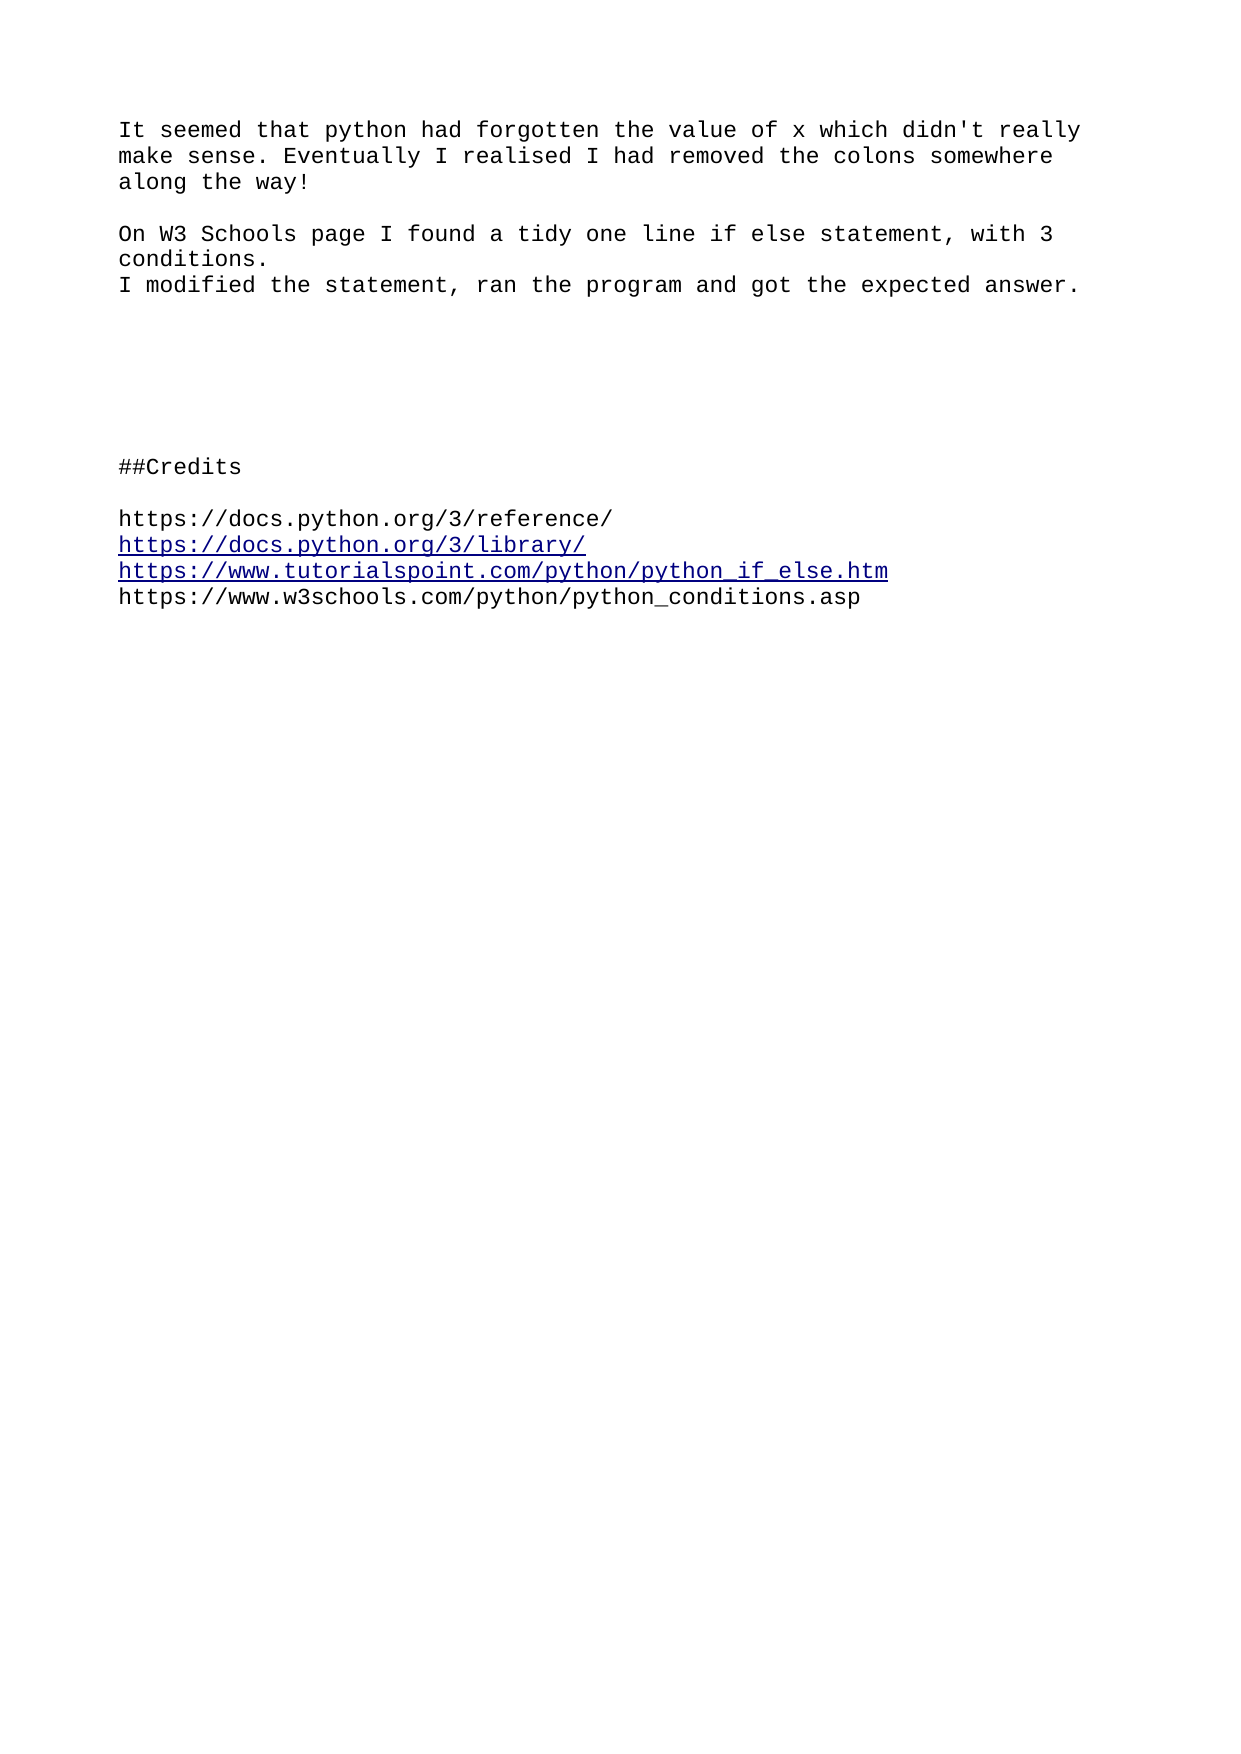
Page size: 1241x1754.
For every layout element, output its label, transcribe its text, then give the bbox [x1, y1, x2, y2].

text ##Credits [118, 455, 1122, 481]
text https://www.w3schools.com/python/python_conditions.asp [118, 585, 1122, 611]
text https://www.tutorialspoint.com/python/python_if_else.htm [118, 559, 1122, 585]
text https://docs.python.org/3/reference/ [118, 507, 1122, 533]
text https://docs.python.org/3/library/ [118, 533, 1122, 559]
text It seemed that python had forgotten the value of x which didn't really make sense. Eventually I realised I had removed the colons somewhere along the way! [118, 118, 1122, 196]
text On W3 Schools page I found a tidy one line if else statement, with 3 conditions. [118, 222, 1122, 274]
text I modified the statement, ran the program and got the expected answer. [118, 274, 1122, 300]
